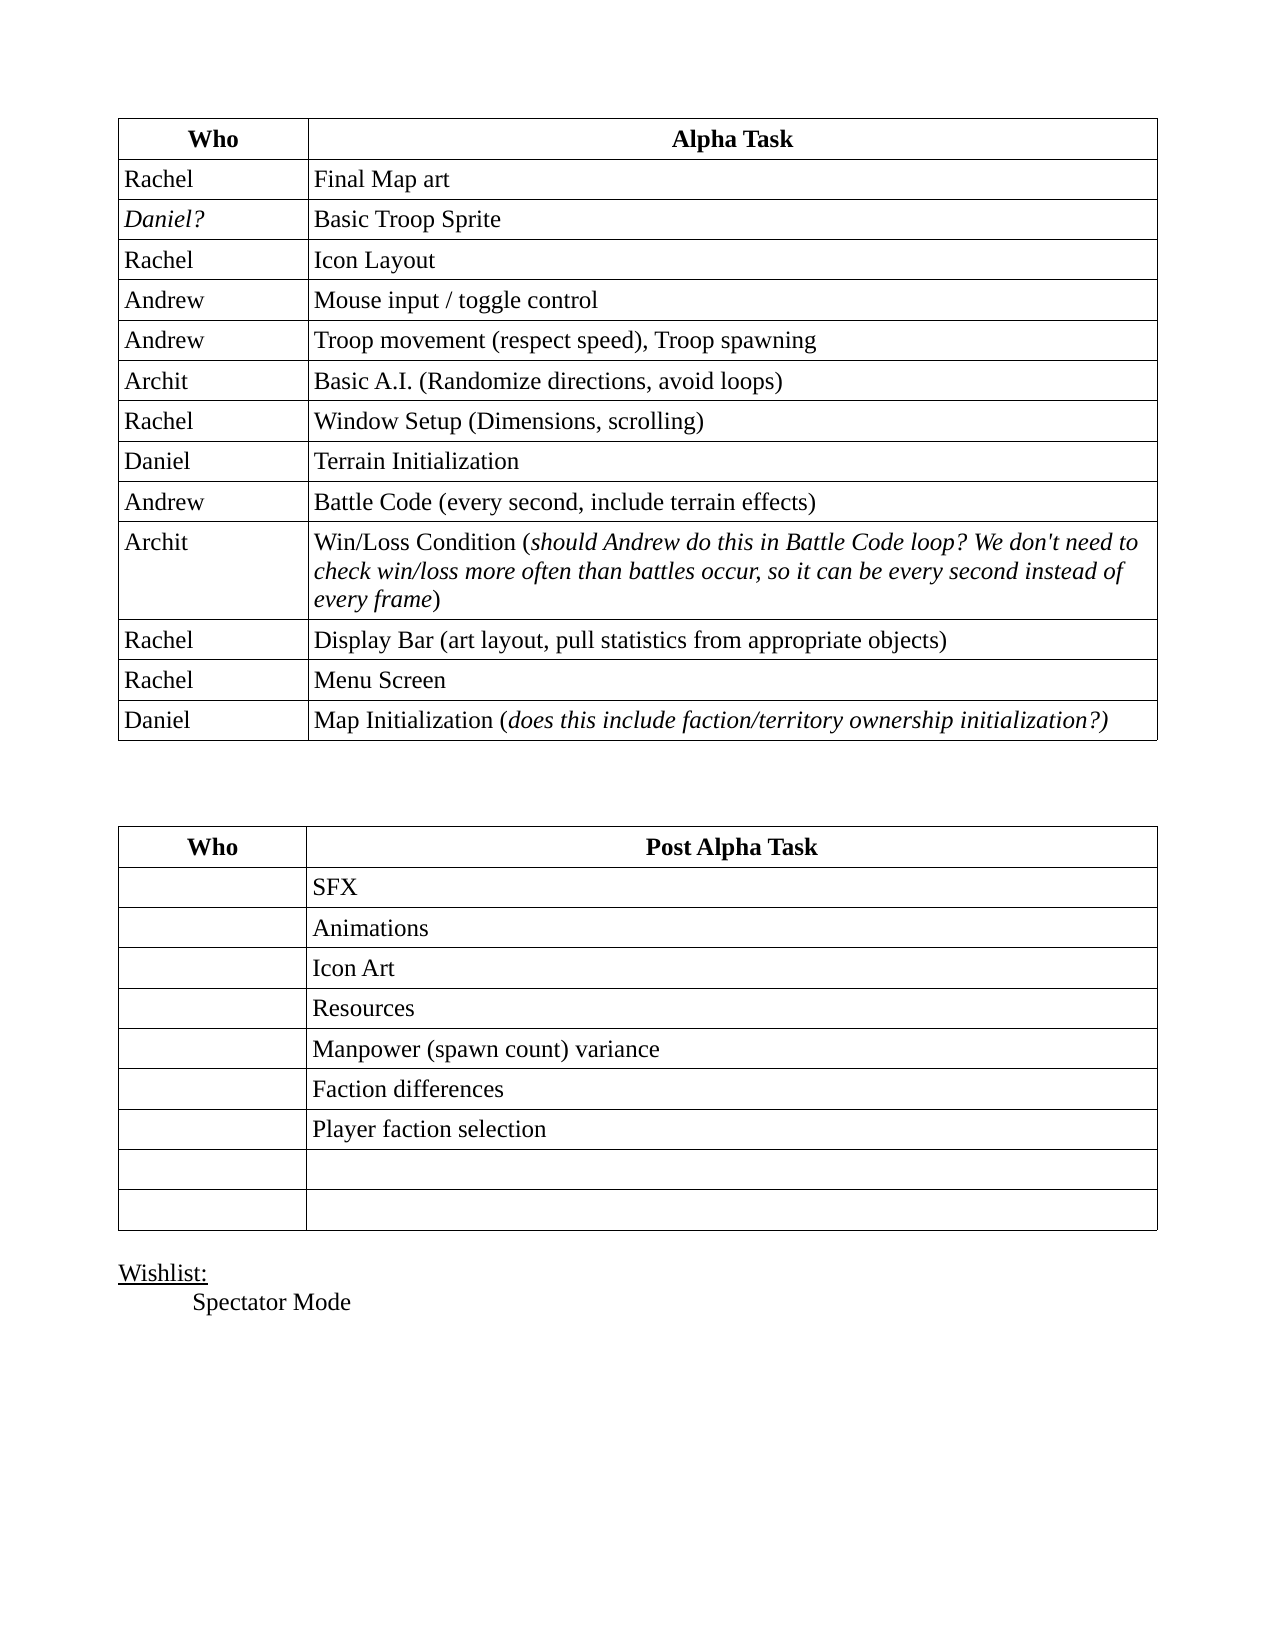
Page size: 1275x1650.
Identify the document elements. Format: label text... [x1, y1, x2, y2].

text Wishlist: [118, 1258, 1157, 1287]
text Spectator Mode [118, 1287, 1157, 1316]
table_cell [307, 1190, 1157, 1229]
table_cell [119, 1150, 306, 1189]
table_cell SFX [307, 868, 1157, 907]
table_cell Player faction selection [307, 1110, 1157, 1149]
table_cell [119, 908, 306, 947]
table_cell Manpower (spawn count) variance [307, 1029, 1157, 1068]
table_cell [119, 1110, 306, 1149]
table_cell Faction differences [307, 1069, 1157, 1108]
table_header Who [119, 827, 306, 867]
table_cell Troop movement (respect speed), Troop spawning [309, 321, 1157, 360]
table_cell Archit [119, 522, 308, 619]
table_header Who [119, 119, 308, 158]
table_cell Icon Layout [309, 240, 1157, 279]
table_cell Battle Code (every second, include terrain effects) [309, 482, 1157, 521]
table_cell [119, 1069, 306, 1108]
table_cell Daniel [119, 442, 308, 481]
table_cell Daniel? [119, 200, 308, 239]
table_cell Rachel [119, 660, 308, 700]
table_cell Andrew [119, 482, 308, 521]
table_cell Icon Art [307, 948, 1157, 988]
table_cell Menu Screen [309, 660, 1157, 700]
table_cell Andrew [119, 280, 308, 320]
table_cell [119, 989, 306, 1028]
table_cell Basic A.I. (Randomize directions, avoid loops) [309, 361, 1157, 400]
table_header Alpha Task [309, 119, 1157, 158]
table_cell Rachel [119, 401, 308, 441]
table_cell [119, 868, 306, 907]
table_cell Map Initialization (does this include faction/territory ownership initialization?) [309, 701, 1157, 740]
table_cell Resources [307, 989, 1157, 1028]
table_cell Andrew [119, 321, 308, 360]
table_cell [119, 1029, 306, 1068]
table_cell Window Setup (Dimensions, scrolling) [309, 401, 1157, 441]
table_cell Mouse input / toggle control [309, 280, 1157, 320]
table_cell [307, 1150, 1157, 1189]
table_cell [119, 1190, 306, 1229]
table_cell Basic Troop Sprite [309, 200, 1157, 239]
table_cell [119, 948, 306, 988]
table_cell Rachel [119, 240, 308, 279]
table_cell Display Bar (art layout, pull statistics from appropriate objects) [309, 620, 1157, 659]
table_cell Win/Loss Condition (should Andrew do this in Battle Code loop? We don't need to check win/loss more often than battles occur, so it can be every second instead of every frame) [309, 522, 1157, 619]
table_header Post Alpha Task [307, 827, 1157, 867]
table_cell Archit [119, 361, 308, 400]
table_cell Animations [307, 908, 1157, 947]
table_cell Rachel [119, 160, 308, 199]
table_cell Terrain Initialization [309, 442, 1157, 481]
table_cell Final Map art [309, 160, 1157, 199]
table_cell Rachel [119, 620, 308, 659]
table_cell Daniel [119, 701, 308, 740]
